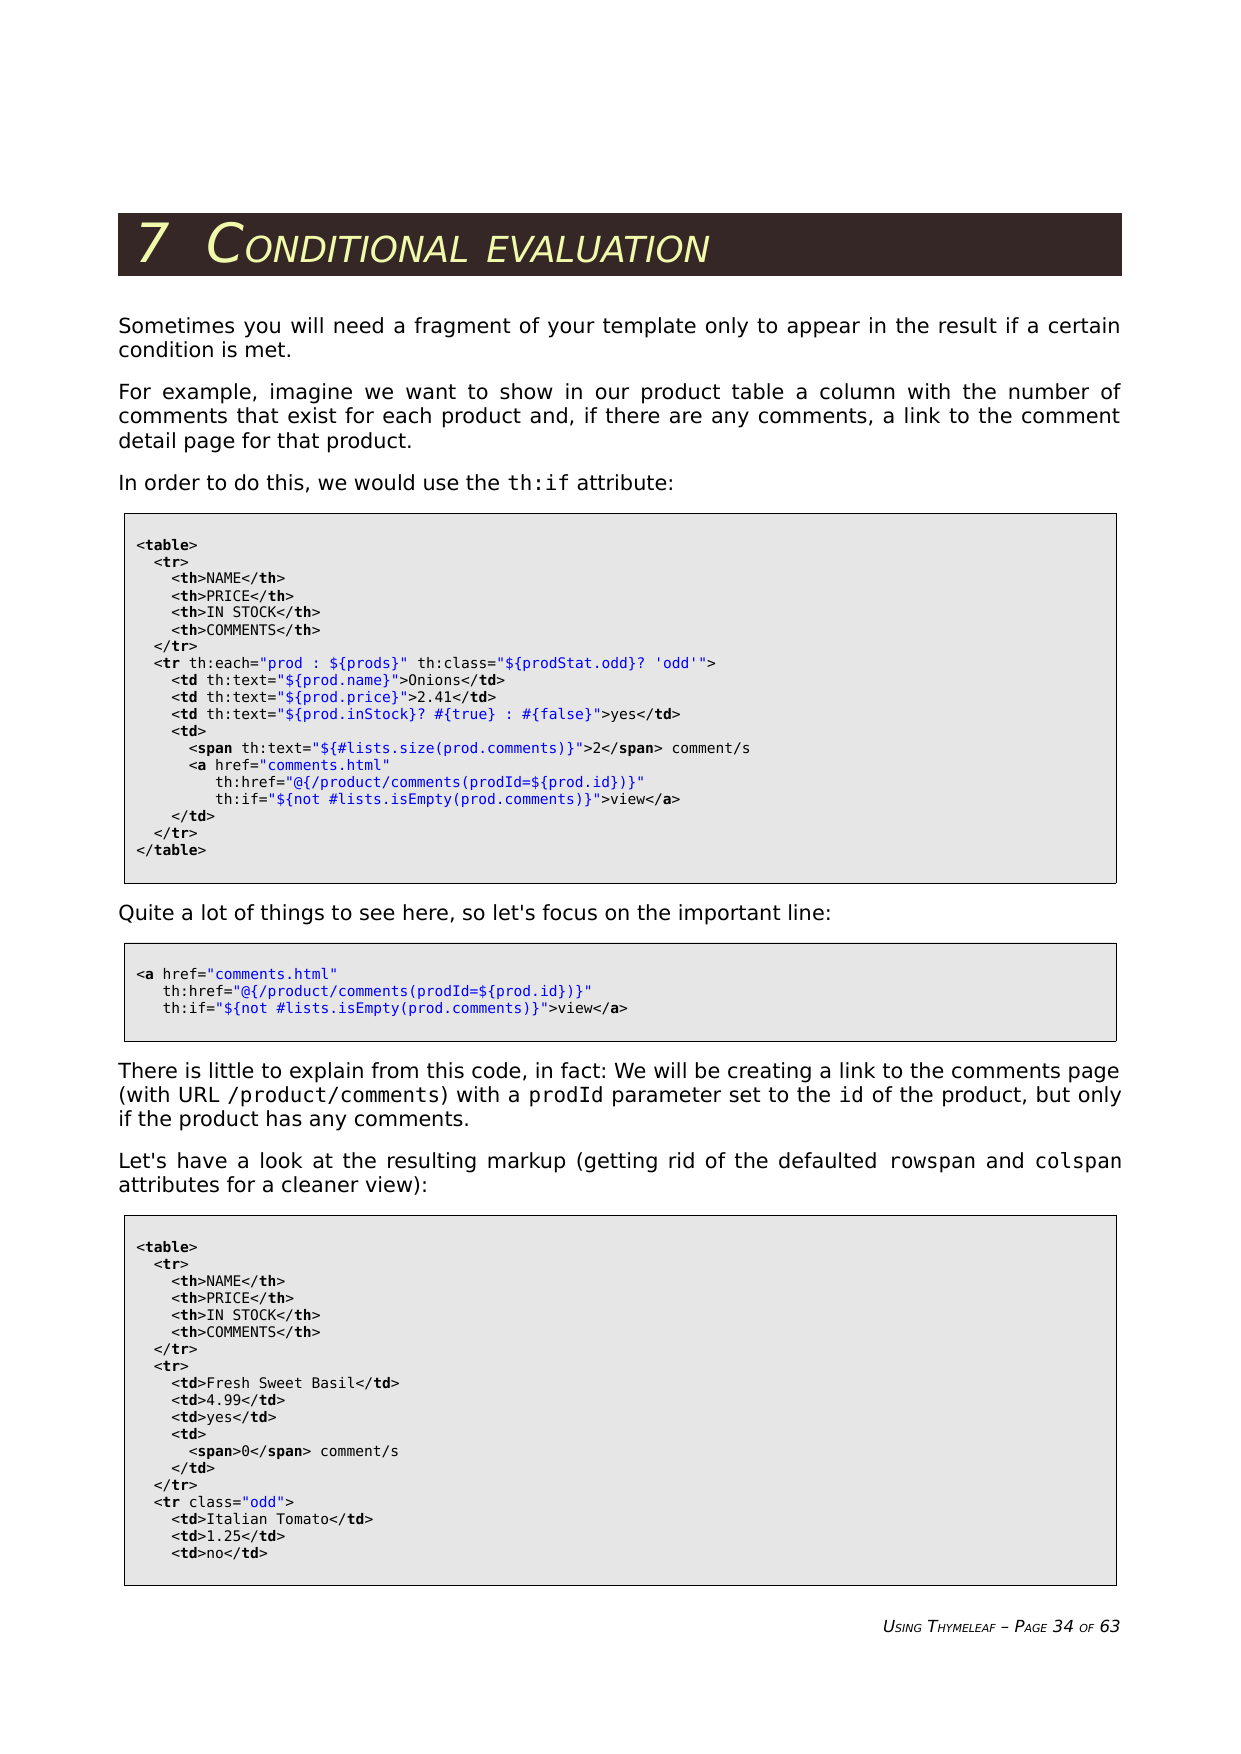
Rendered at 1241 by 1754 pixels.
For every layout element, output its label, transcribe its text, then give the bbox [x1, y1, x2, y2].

text <table> <tr> <th>NAME</th> <th>PRICE</th> <th>IN STOCK</th> <th>COMMENTS</th> </tr> <tr th:each="prod : ${prods}" th:class="${prodStat.odd}? 'odd'"> <td th:text="${prod.name}">Onions</td> <td th:text="${prod.price}">2.41</td> <td th:text="${prod.inStock}? #{true} : #{false}">yes</td> <td> <span th:text="${#lists.size(prod.comments)}">2</span> comment/s <a href="comments.html" th:href="@{/product/comments(prodId=${prod.id})}" th:if="${not #lists.isEmpty(prod.comments)}">view</a> </td> </tr> </table> [125, 514, 1116, 883]
subtitle Conditional evaluation [118, 213, 1122, 276]
text Quite a lot of things to see here, so let's focus on the important line: [118, 901, 1122, 925]
text <table> <tr> <th>NAME</th> <th>PRICE</th> <th>IN STOCK</th> <th>COMMENTS</th> </tr> <tr> <td>Fresh Sweet Basil</td> <td>4.99</td> <td>yes</td> <td> <span>0</span> comment/s </td> </tr> <tr class="odd"> <td>Italian Tomato</td> <td>1.25</td> <td>no</td> [125, 1216, 1116, 1585]
text There is little to explain from this code, in fact: We will be creating a link to the comments page (with URL /product/comments) with a prodId parameter set to the id of the product, but only if the product has any comments. [118, 1059, 1122, 1131]
text For example, imagine we want to show in our product table a column with the number of comments that exist for each product and, if there are any comments, a link to the comment detail page for that product. [118, 380, 1122, 453]
text <a href="comments.html" th:href="@{/product/comments(prodId=${prod.id})}" th:if="${not #lists.isEmpty(prod.comments)}">view</a> [125, 944, 1116, 1041]
text Sometimes you will need a fragment of your template only to appear in the result if a certain condition is met. [118, 314, 1122, 362]
text Let's have a look at the resulting markup (getting rid of the defaulted rowspan and colspan attributes for a cleaner view): [118, 1149, 1122, 1198]
text In order to do this, we would use the th:if attribute: [118, 471, 1122, 495]
